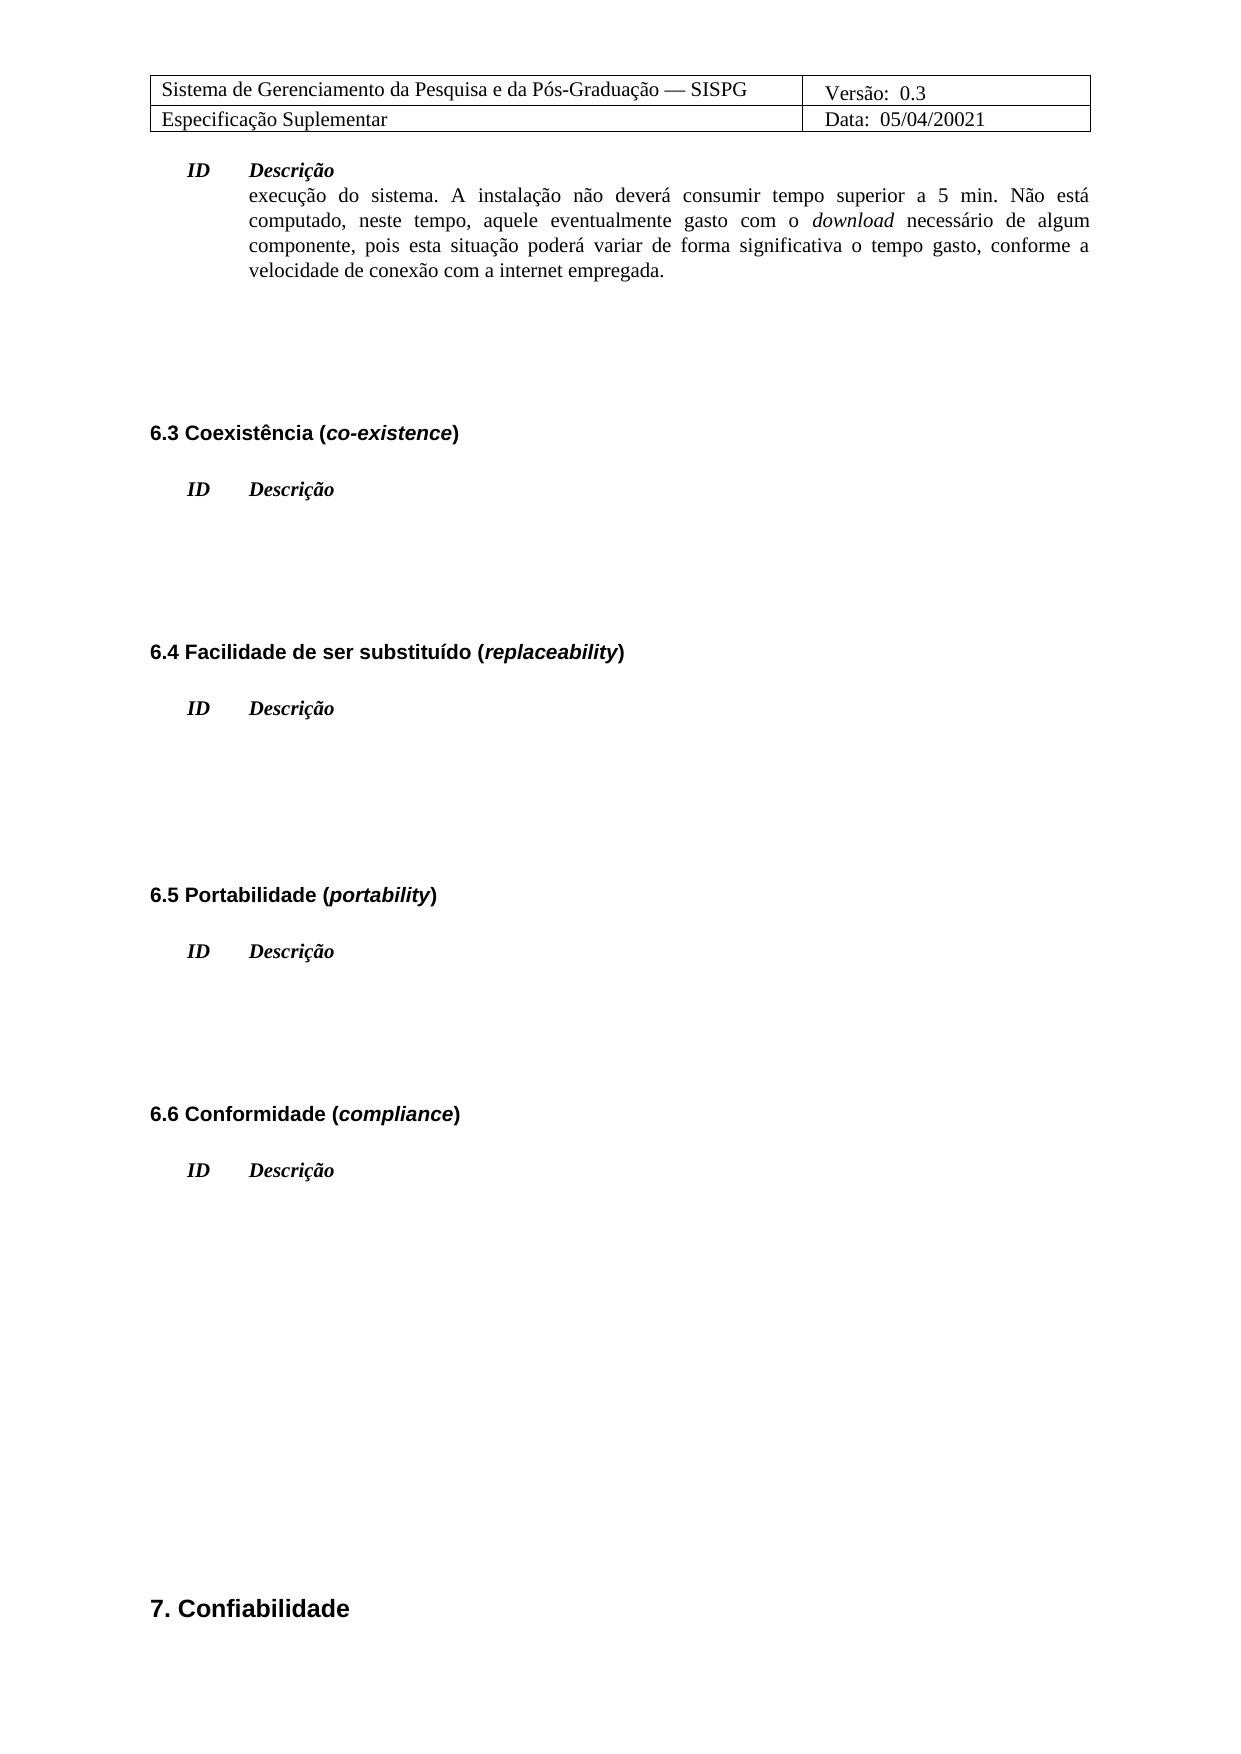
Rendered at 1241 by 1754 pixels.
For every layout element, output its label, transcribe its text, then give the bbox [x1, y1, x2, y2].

table_cell [150, 989, 249, 1013]
table_cell [249, 551, 1090, 576]
subtitle Confiabilidade [150, 1595, 1090, 1623]
table_header Descrição [249, 939, 1090, 963]
table_cell [249, 1257, 1090, 1282]
table_header Descrição [249, 695, 1090, 720]
table_cell [249, 501, 1090, 526]
table_cell [150, 1014, 249, 1038]
table_cell [150, 576, 249, 601]
subtitle Portabilidade (portability) [150, 882, 1090, 907]
table_cell [249, 795, 1090, 820]
table_cell [150, 1182, 249, 1207]
table_cell [249, 282, 1090, 307]
table_header Descrição [249, 1157, 1090, 1182]
table_cell [150, 1039, 249, 1063]
table_cell execução do sistema. A instalação não deverá consumir tempo superior a 5 min. Não está computado, neste tempo, aquele eventualmente gasto com o download necessário de algum componente, pois esta situação poderá variar de forma significativa o tempo gasto, conforme a velocidade de conexão com a internet empregada. [249, 182, 1090, 282]
table_cell [150, 1232, 249, 1257]
table_cell [150, 964, 249, 988]
table_cell [249, 1182, 1090, 1207]
table_header ID [150, 939, 249, 963]
table_cell [249, 964, 1090, 988]
table_header Descrição [249, 476, 1090, 501]
table_cell [150, 745, 249, 770]
table_cell [249, 770, 1090, 795]
table_cell [249, 1207, 1090, 1232]
table_cell [150, 1257, 249, 1282]
table_cell [150, 551, 249, 576]
table_cell [150, 795, 249, 820]
table_cell [150, 332, 249, 357]
table_cell [249, 307, 1090, 332]
table_header ID [150, 1157, 249, 1182]
table_cell [150, 1207, 249, 1232]
table_header ID [150, 157, 249, 182]
table_cell [249, 576, 1090, 601]
table_cell [249, 332, 1090, 357]
table_cell [249, 1232, 1090, 1257]
table_cell [150, 770, 249, 795]
table_cell [249, 720, 1090, 745]
table_header Descrição [249, 157, 1090, 182]
table_cell [150, 501, 249, 526]
table_cell [249, 745, 1090, 770]
subtitle Facilidade de ser substituído (replaceability) [150, 638, 1090, 663]
table_cell [150, 720, 249, 745]
table_cell [150, 307, 249, 332]
table_cell [249, 526, 1090, 551]
table_cell [150, 282, 249, 307]
table_cell [249, 1014, 1090, 1038]
table_cell [249, 989, 1090, 1013]
subtitle Conformidade (compliance) [150, 1101, 1090, 1126]
table_header ID [150, 476, 249, 501]
table_cell [150, 526, 249, 551]
table_header ID [150, 695, 249, 720]
subtitle Coexistência (co-existence) [150, 420, 1090, 445]
table_cell [150, 182, 249, 282]
table_cell [249, 1039, 1090, 1063]
